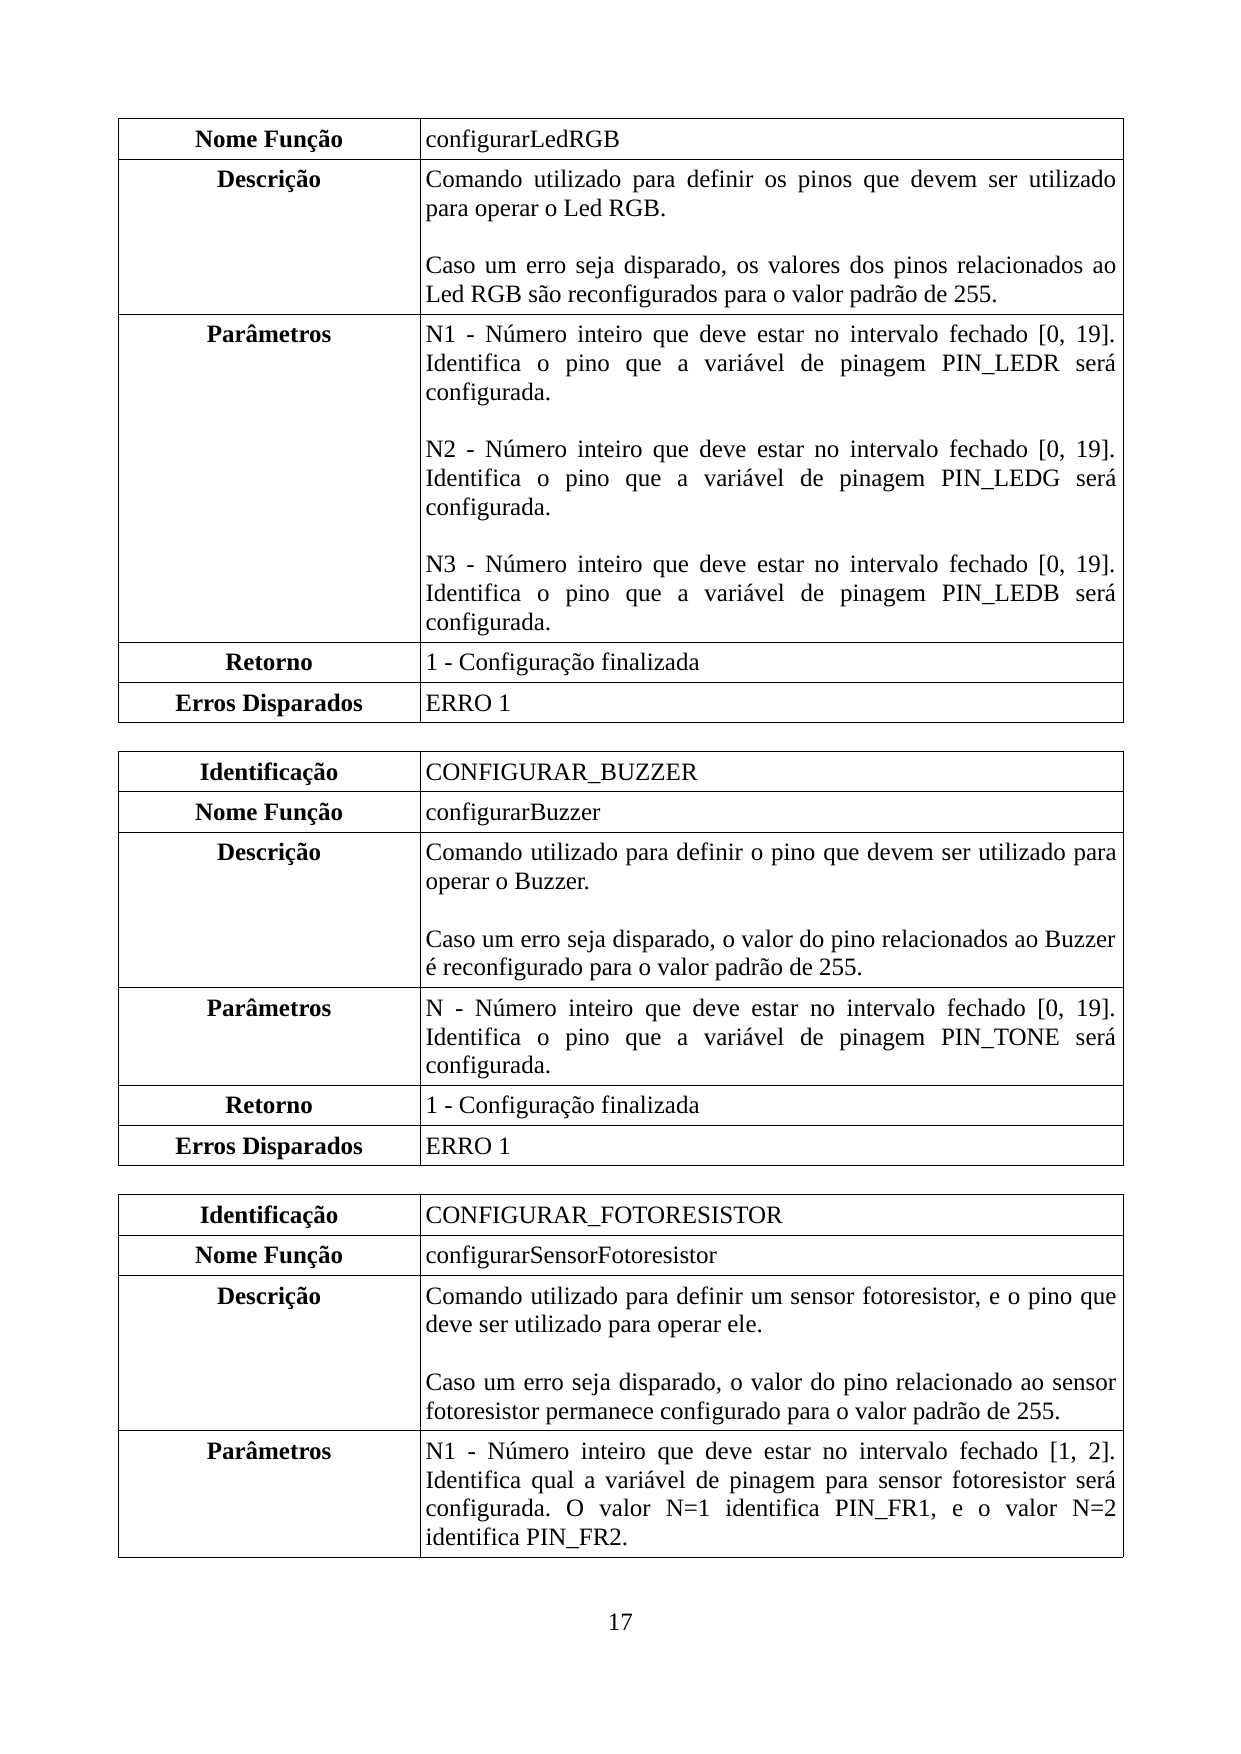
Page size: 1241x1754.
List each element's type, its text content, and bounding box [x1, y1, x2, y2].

table_cell Descrição [119, 833, 420, 987]
table_header CONFIGURAR_BUZZER [421, 752, 1123, 791]
table_cell 1 - Configuração finalizada [421, 643, 1123, 682]
table_cell N1 - Número inteiro que deve estar no intervalo fechado [0, 19]. Identifica o pino que a variável de pinagem PIN_LEDR será configurada. N2 - Número inteiro que deve estar no intervalo fechado [0, 19]. Identifica o pino que a variável de pinagem PIN_LEDG será configurada. N3 - Número inteiro que deve estar no intervalo fechado [0, 19]. Identifica o pino que a variável de pinagem PIN_LEDB será configurada. [421, 315, 1123, 642]
table_cell Comando utilizado para definir os pinos que devem ser utilizado para operar o Led RGB. Caso um erro seja disparado, os valores dos pinos relacionados ao Led RGB são reconfigurados para o valor padrão de 255. [421, 160, 1123, 314]
table_cell Erros Disparados [119, 1126, 420, 1165]
table_cell Nome Função [119, 1236, 420, 1275]
table_cell Parâmetros [119, 315, 420, 642]
table_cell Parâmetros [119, 1431, 420, 1557]
table_cell 1 - Configuração finalizada [421, 1086, 1123, 1125]
table_cell configurarSensorFotoresistor [421, 1236, 1123, 1275]
table_cell ERRO 1 [421, 1126, 1123, 1165]
table_cell Descrição [119, 1276, 420, 1430]
table_cell configurarLedRGB [421, 119, 1123, 158]
table_cell Nome Função [119, 119, 420, 158]
table_cell Retorno [119, 643, 420, 682]
table_cell N1 - Número inteiro que deve estar no intervalo fechado [1, 2]. Identifica qual a variável de pinagem para sensor fotoresistor será configurada. O valor N=1 identifica PIN_FR1, e o valor N=2 identifica PIN_FR2. [421, 1431, 1123, 1557]
table_cell Retorno [119, 1086, 420, 1125]
table_cell N - Número inteiro que deve estar no intervalo fechado [0, 19]. Identifica o pino que a variável de pinagem PIN_TONE será configurada. [421, 988, 1123, 1085]
table_header Identificação [119, 752, 420, 791]
table_header CONFIGURAR_FOTORESISTOR [421, 1195, 1123, 1234]
table_cell Parâmetros [119, 988, 420, 1085]
table_cell Erros Disparados [119, 683, 420, 722]
table_cell configurarBuzzer [421, 792, 1123, 832]
table_header Identificação [119, 1195, 420, 1234]
table_cell Comando utilizado para definir o pino que devem ser utilizado para operar o Buzzer. Caso um erro seja disparado, o valor do pino relacionados ao Buzzer é reconfigurado para o valor padrão de 255. [421, 833, 1123, 987]
table_cell ERRO 1 [421, 683, 1123, 722]
table_cell Comando utilizado para definir um sensor fotoresistor, e o pino que deve ser utilizado para operar ele. Caso um erro seja disparado, o valor do pino relacionado ao sensor fotoresistor permanece configurado para o valor padrão de 255. [421, 1276, 1123, 1430]
table_cell Descrição [119, 160, 420, 314]
table_cell Nome Função [119, 792, 420, 832]
